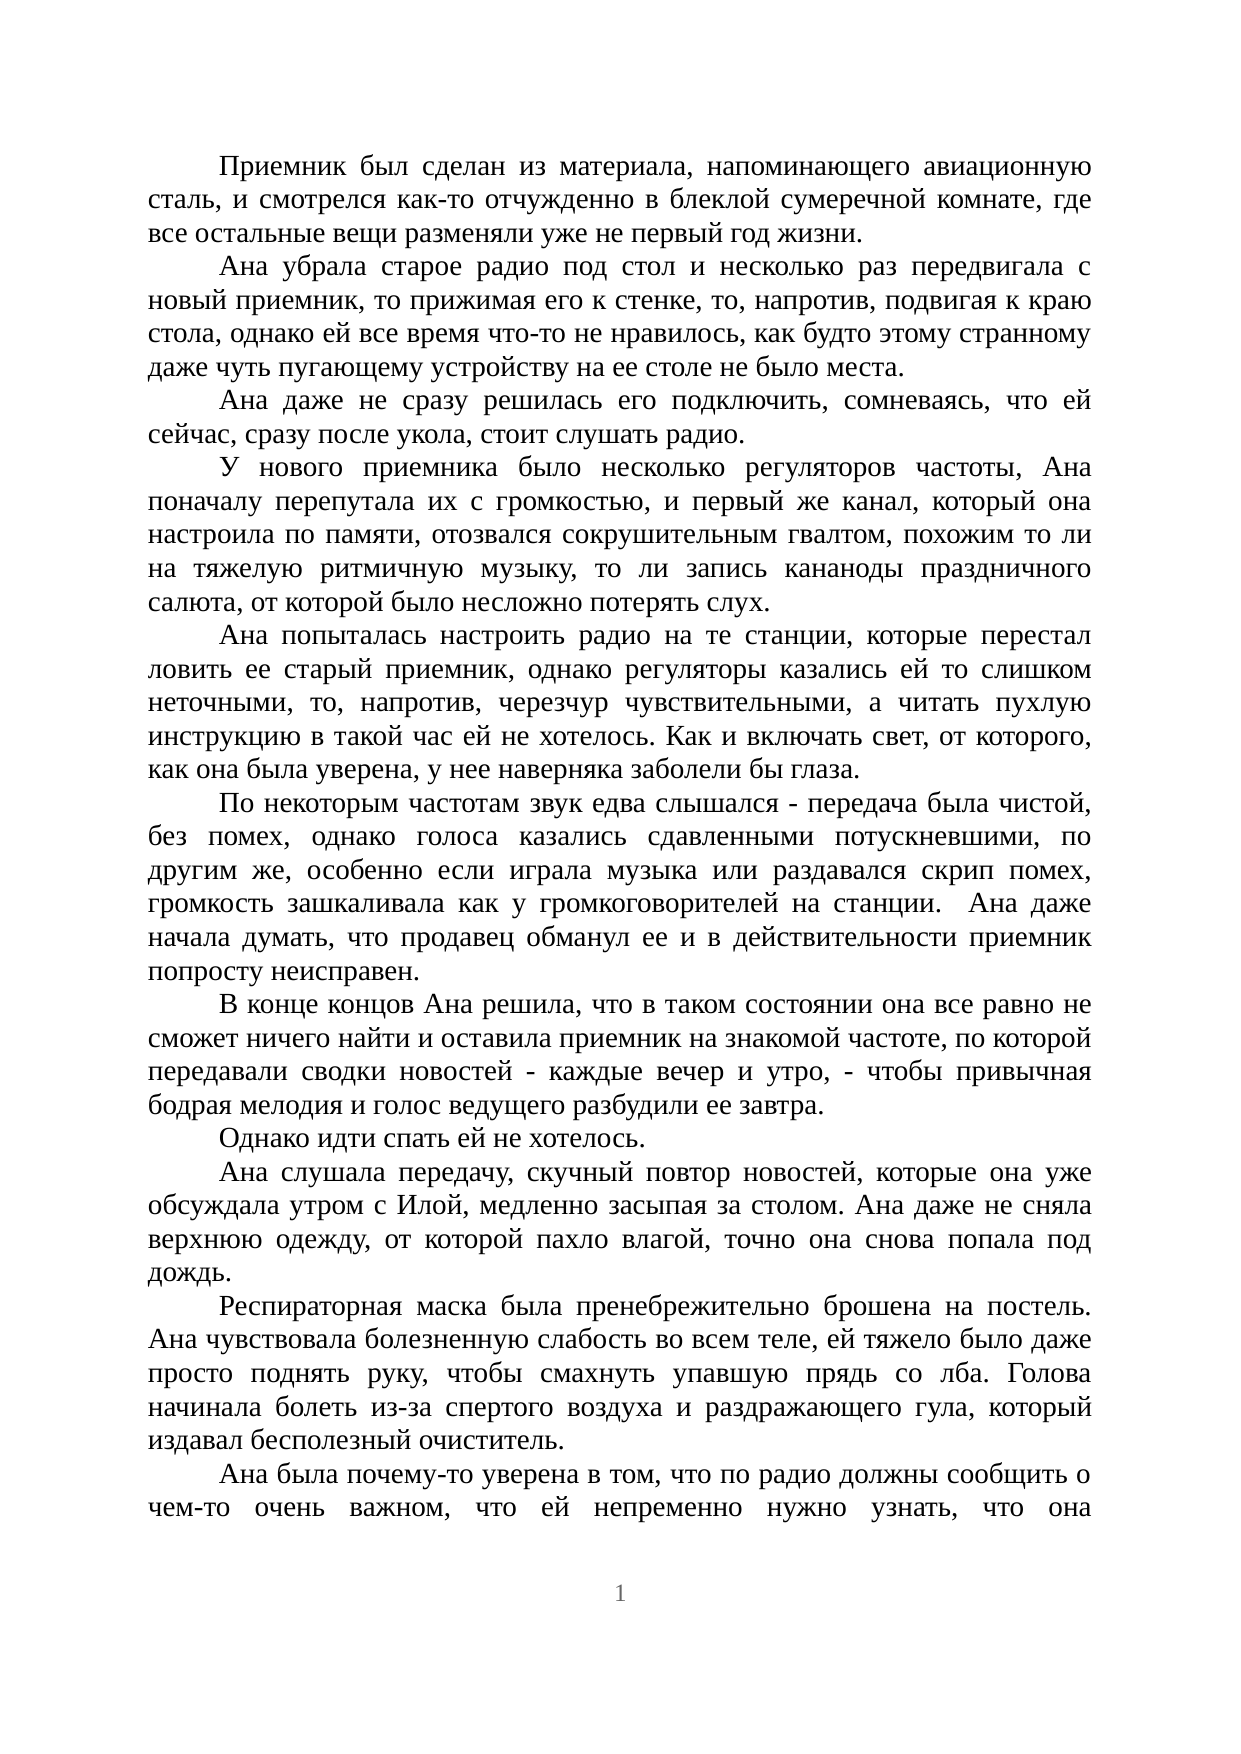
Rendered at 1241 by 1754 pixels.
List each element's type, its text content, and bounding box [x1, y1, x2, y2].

text В конце концов Ана решила, что в таком состоянии она все равно не сможет ничего найти и оставила приемник на знакомой частоте, по которой передавали сводки новостей - каждые вечер и утро, - чтобы привычная бодрая мелодия и голос ведущего разбудили ее завтра. [148, 986, 1093, 1120]
text Приемник был сделан из материала, напоминающего авиационную сталь, и смотрелся как-то отчужденно в блеклой сумеречной комнате, где все остальные вещи разменяли уже не первый год жизни. [148, 148, 1093, 248]
text Однако идти спать ей не хотелось. [148, 1120, 1093, 1154]
text Ана слушала передачу, скучный повтор новостей, которые она уже обсуждала утром с Илой, медленно засыпая за столом. Ана даже не сняла верхнюю одежду, от которой пахло влагой, точно она снова попала под дождь. [148, 1154, 1093, 1288]
text Ана убрала старое радио под стол и несколько раз передвигала с новый приемник, то прижимая его к стенке, то, напротив, подвигая к краю стола, однако ей все время что-то не нравилось, как будто этому странному даже чуть пугающему устройству на ее столе не было места. [148, 248, 1093, 382]
text Ана попыталась настроить радио на те станции, которые перестал ловить ее старый приемник, однако регуляторы казались ей то слишком неточными, то, напротив, черезчур чувствительными, а читать пухлую инструкцию в такой час ей не хотелось. Как и включать свет, от которого, как она была уверена, у нее наверняка заболели бы глаза. [148, 617, 1093, 785]
text Ана даже не сразу решилась его подключить, сомневаясь, что ей сейчас, сразу после укола, стоит слушать радио. [148, 382, 1093, 449]
text Респираторная маска была пренебрежительно брошена на постель. Ана чувствовала болезненную слабость во всем теле, ей тяжело было даже просто поднять руку, чтобы смахнуть упавшую прядь со лба. Голова начинала болеть из-за спертого воздуха и раздражающего гула, который издавал бесполезный очиститель. [148, 1288, 1093, 1456]
text У нового приемника было несколько регуляторов частоты, Ана поначалу перепутала их с громкостью, и первый же канал, который она настроила по памяти, отозвался сокрушительным гвалтом, похожим то ли на тяжелую ритмичную музыку, то ли запись кананоды праздничного салюта, от которой было несложно потерять слух. [148, 449, 1093, 617]
text По некоторым частотам звук едва слышался - передача была чистой, без помех, однако голоса казались сдавленными потускневшими, по другим же, особенно если играла музыка или раздавался скрип помех, громкость зашкаливала как у громкоговорителей на станции. Ана даже начала думать, что продавец обманул ее и в действительности приемник попросту неисправен. [148, 785, 1093, 986]
text Ана была почему-то уверена в том, что по радио должны сообщить о чем-то очень важном, что ей непременно нужно узнать, что она [148, 1456, 1093, 1523]
